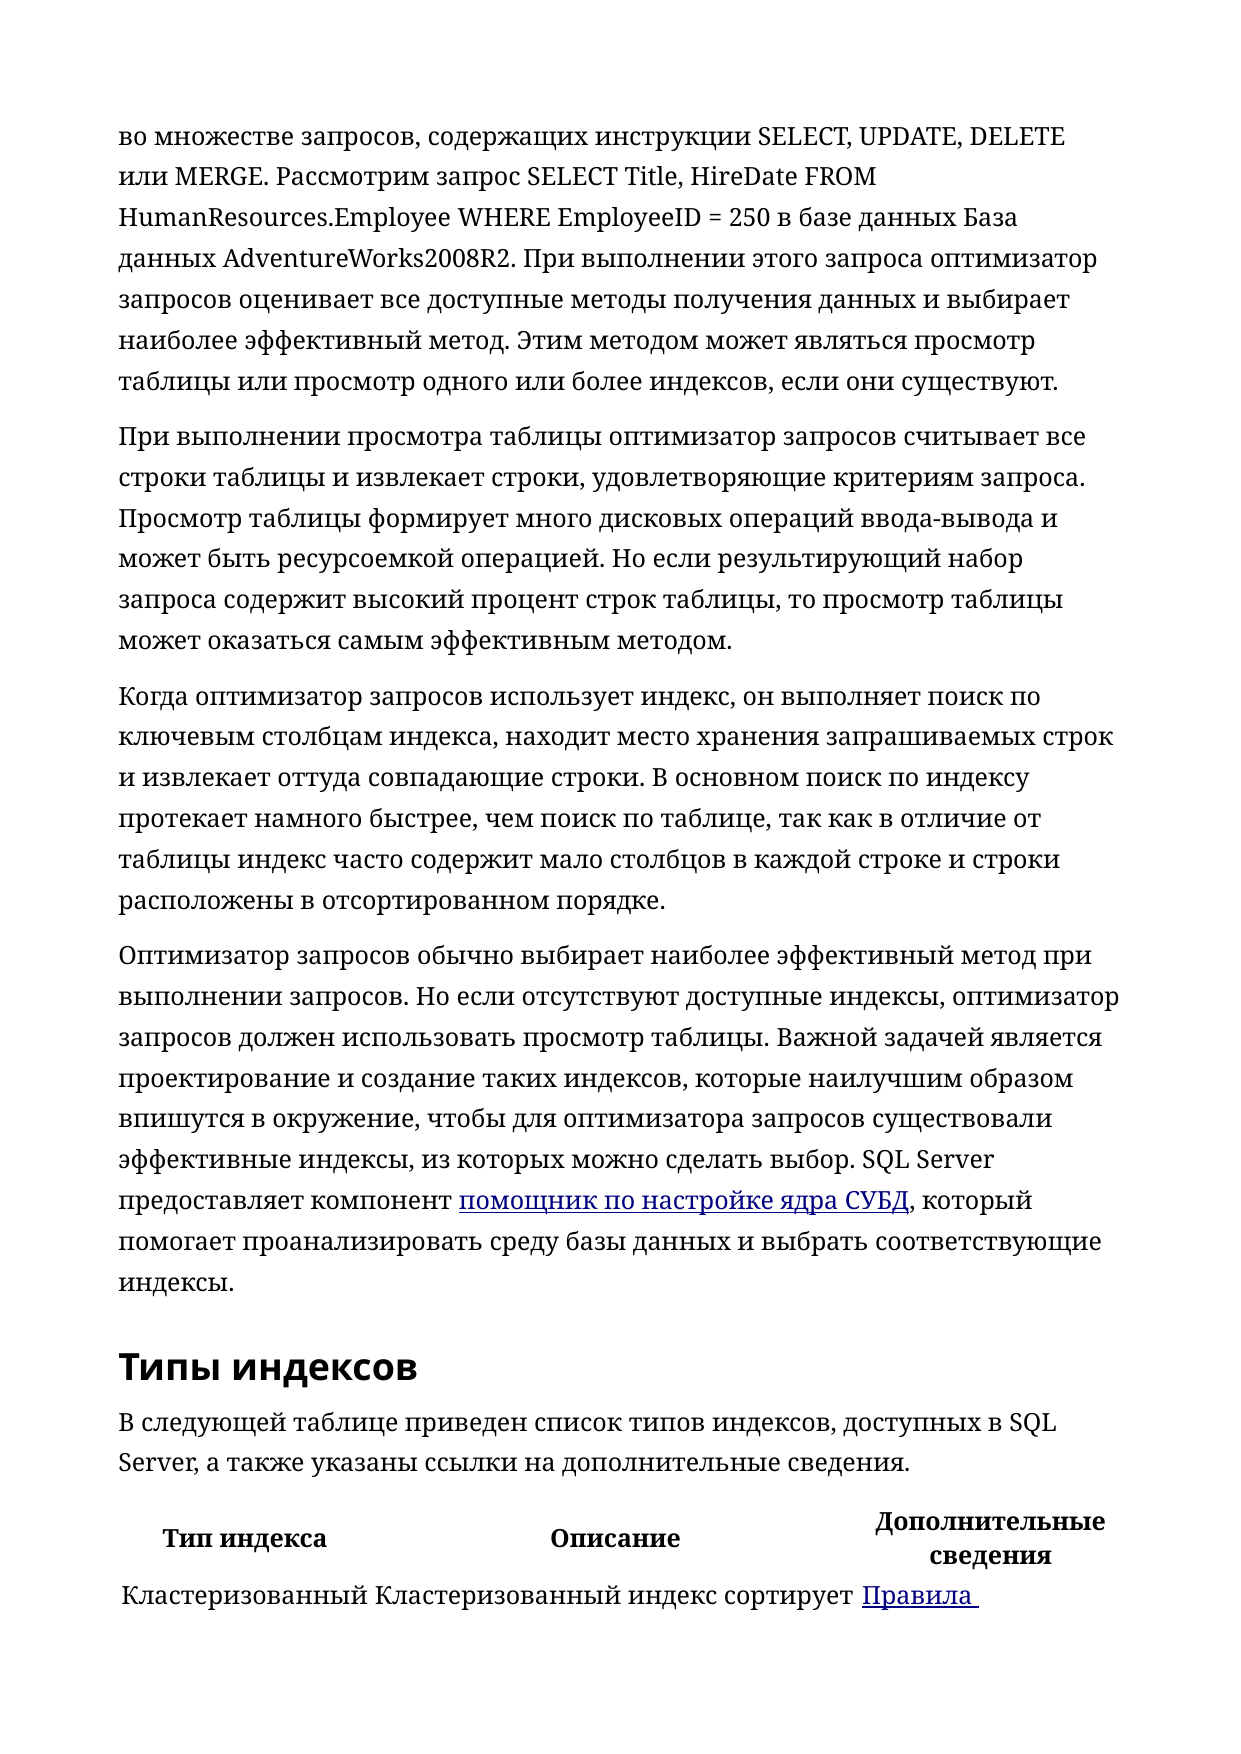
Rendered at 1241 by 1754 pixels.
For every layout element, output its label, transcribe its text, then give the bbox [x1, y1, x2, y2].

text В следующей таблице приведен список типов индексов, доступных в SQL Server, а также указаны ссылки на дополнительные сведения. [118, 1404, 1122, 1479]
text Оптимизатор запросов обычно выбирает наиболее эффективный метод при выполнении запросов. Но если отсутствуют доступные индексы, оптимизатор запросов должен использовать просмотр таблицы. Важной задачей является проектирование и создание таких индексов, которые наилучшим образом впишутся в окружение, чтобы для оптимизатора запросов существовали эффективные индексы, из которых можно сделать выбор. SQL Server предоставляет компонент помощник по настройке ядра СУБД, который помогает проанализировать среду базы данных и выбрать соответствующие индексы. [118, 938, 1122, 1298]
subtitle Типы индексов [118, 1341, 1122, 1392]
table_cell Правила [859, 1574, 1122, 1614]
table_cell Кластеризованный индекс сортирует [372, 1574, 859, 1614]
table_header Описание [372, 1500, 859, 1574]
text При выполнении просмотра таблицы оптимизатор запросов считывает все строки таблицы и извлекает строки, удовлетворяющие критериям запроса. Просмотр таблицы формирует много дисковых операций ввода-вывода и может быть ресурсоемкой операцией. Но если результирующий набор запроса содержит высокий процент строк таблицы, то просмотр таблицы может оказаться самым эффективным методом. [118, 418, 1122, 657]
text во множестве запросов, содержащих инструкции SELECT, UPDATE, DELETE или MERGE. Рассмотрим запрос SELECT Title, HireDate FROM HumanResources.Employee WHERE EmployeeID = 250 в базе данных База данных AdventureWorks2008R2. При выполнении этого запроса оптимизатор запросов оценивает все доступные методы получения данных и выбирает наиболее эффективный метод. Этим методом может являться просмотр таблицы или просмотр одного или более индексов, если они существуют. [118, 118, 1122, 397]
text Когда оптимизатор запросов использует индекс, он выполняет поиск по ключевым столбцам индекса, находит место хранения запрашиваемых строк и извлекает оттуда совпадающие строки. В основном поиск по индексу протекает намного быстрее, чем поиск по таблице, так как в отличие от таблицы индекс часто содержит мало столбцов в каждой строке и строки расположены в отсортированном порядке. [118, 678, 1122, 916]
table_header Тип индекса [118, 1500, 372, 1574]
table_header Дополнительные сведения [859, 1500, 1122, 1574]
table_cell Кластеризованный [118, 1574, 372, 1614]
